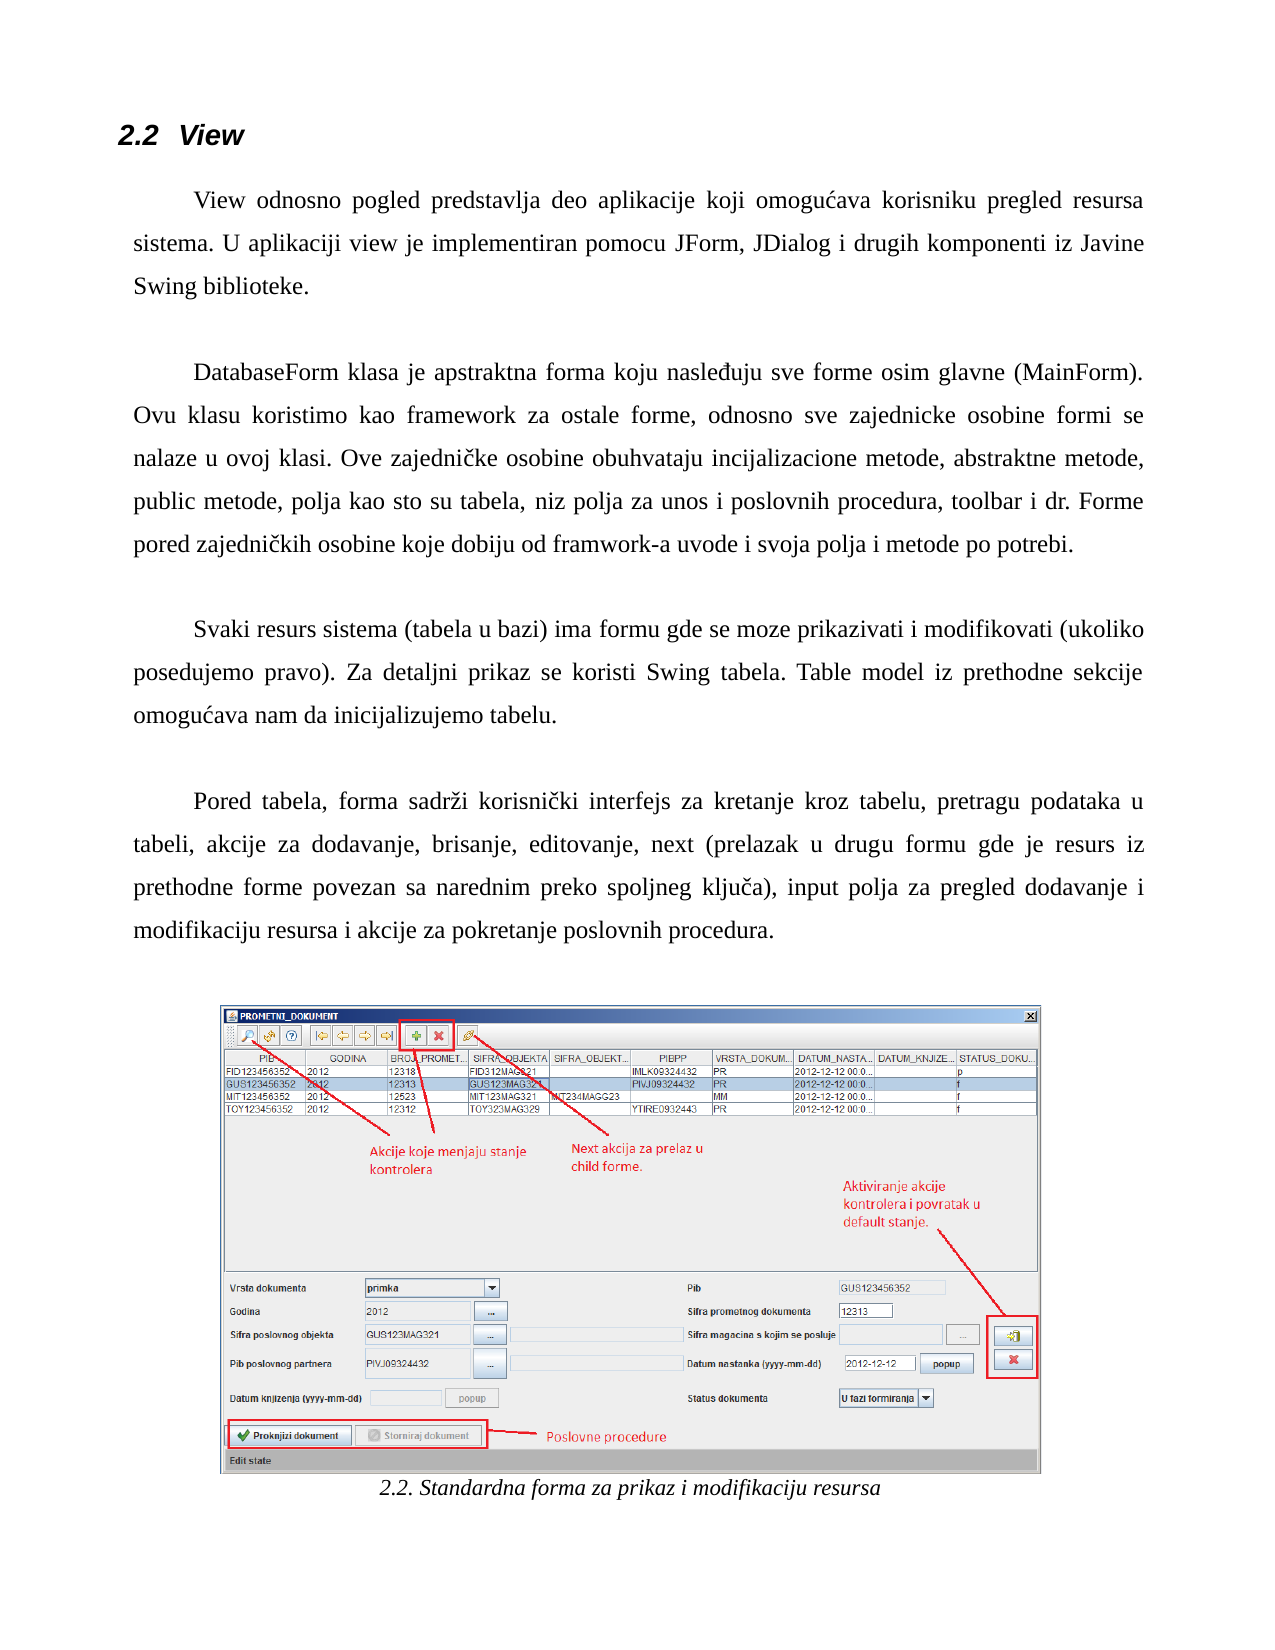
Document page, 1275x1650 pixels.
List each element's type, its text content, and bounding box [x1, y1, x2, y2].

text [132, 979, 1143, 1497]
text View odnosno pogled predstavlja deo aplikacije koji omogućava korisniku pregled resursa sistema. U aplikaciji view je implementiran pomocu JForm, JDialog i drugih komponenti iz Javine Swing biblioteke. [133, 185, 1145, 300]
text DatabaseForm klasa je apstraktna forma koju nasleđuju sve forme osim glavne (MainForm). Ovu klasu koristimo kao framework za ostale forme, odnosno sve zajednicke osobine formi se nalaze u ovoj klasi. Ove zajedničke osobine obuhvataju incijalizacione metode, abstraktne metode, public metode, polja kao sto su tabela, niz polja za unos i poslovnih procedura, toolbar i dr. Forme pored zajedničkih osobine koje dobiju od framwork-a uvode i svoja polja i metode po potrebi. [133, 357, 1145, 558]
subtitle View [118, 118, 1157, 152]
text Pored tabela, forma sadrži korisnički interfejs za kretanje kroz tabelu, pretragu podataka u tabeli, akcije za dodavanje, brisanje, editovanje, next (prelazak u drugu formu gde je resurs iz prethodne forme povezan sa narednim preko spoljneg ključa), input polja za pregled dodavanje i modifikaciju resursa i akcije za pokretanje poslovnih procedura. [133, 786, 1145, 944]
text Svaki resurs sistema (tabela u bazi) ima formu gde se moze prikazivati i modifikovati (ukoliko posedujemo pravo). Za detaljni prikaz se koristi Swing tabela. Table model iz prethodne sekcije omogućava nam da inicijalizujemo tabelu. [133, 614, 1145, 729]
text [190, 1500, 1073, 1509]
picture [220, 1005, 1042, 1474]
text 2.2. Standardna forma za prikaz i modifikaciju resursa [190, 1018, 1073, 1500]
